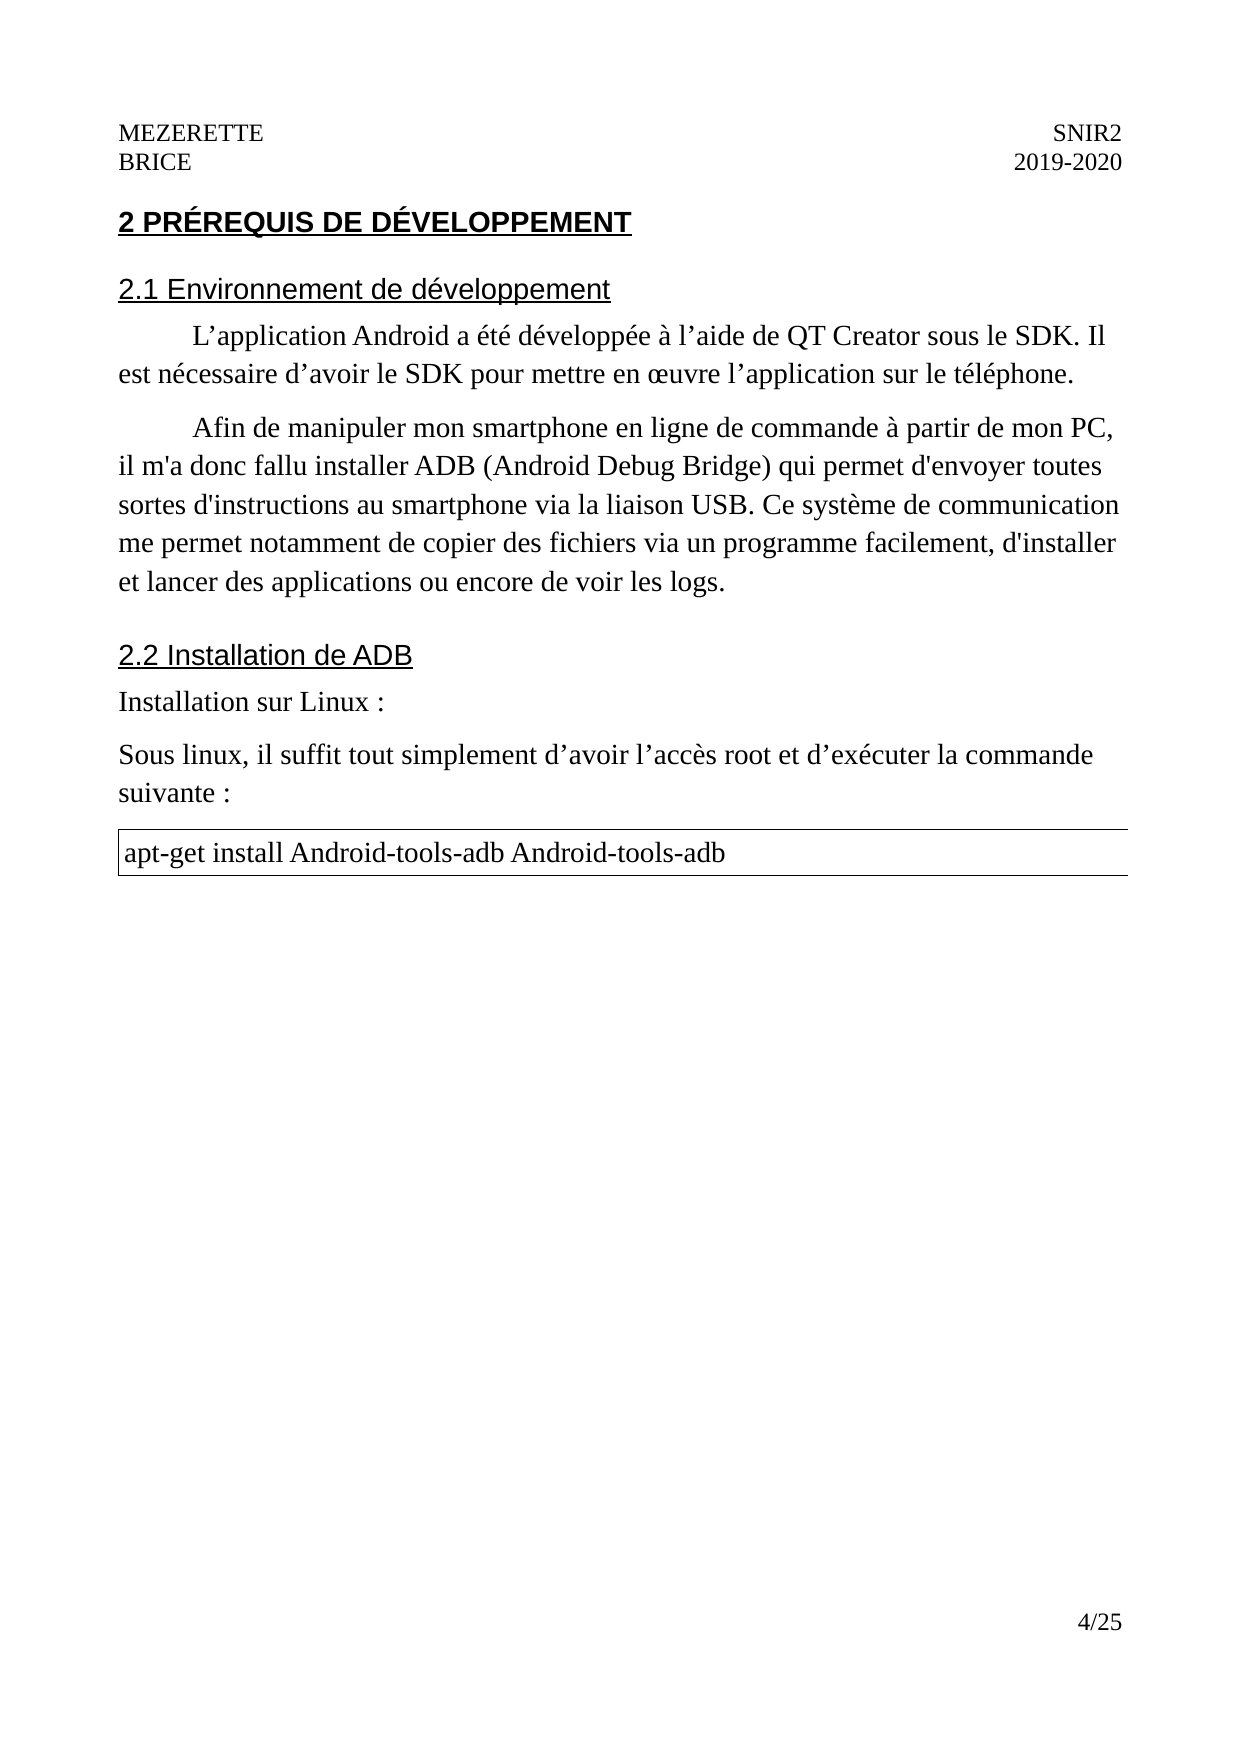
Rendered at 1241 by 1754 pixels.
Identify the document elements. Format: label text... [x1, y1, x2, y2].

subtitle 2 PRÉREQUIS DE DÉVELOPPEMENT [118, 205, 1122, 239]
text Afin de manipuler mon smartphone en ligne de commande à partir de mon PC, il m'a donc fallu installer ADB (Android Debug Bridge) qui permet d'envoyer toutes sortes d'instructions au smartphone via la liaison USB. Ce système de communication me permet notamment de copier des fichiers via un programme facilement, d'installer et lancer des applications ou encore de voir les logs. [118, 410, 1122, 597]
text Sous linux, il suffit tout simplement d’avoir l’accès root et d’exécuter la commande suivante : [118, 737, 1122, 809]
subtitle 2.2 Installation de ADB [118, 638, 1122, 671]
table_header apt-get install Android-tools-adb Android-tools-adb [119, 830, 1128, 875]
text L’application Android a été développée à l’aide de QT Creator sous le SDK. Il est nécessaire d’avoir le SDK pour mettre en œuvre l’application sur le téléphone. [118, 318, 1122, 390]
text Installation sur Linux : [118, 684, 1122, 717]
subtitle 2.1 Environnement de développement [118, 272, 1122, 306]
